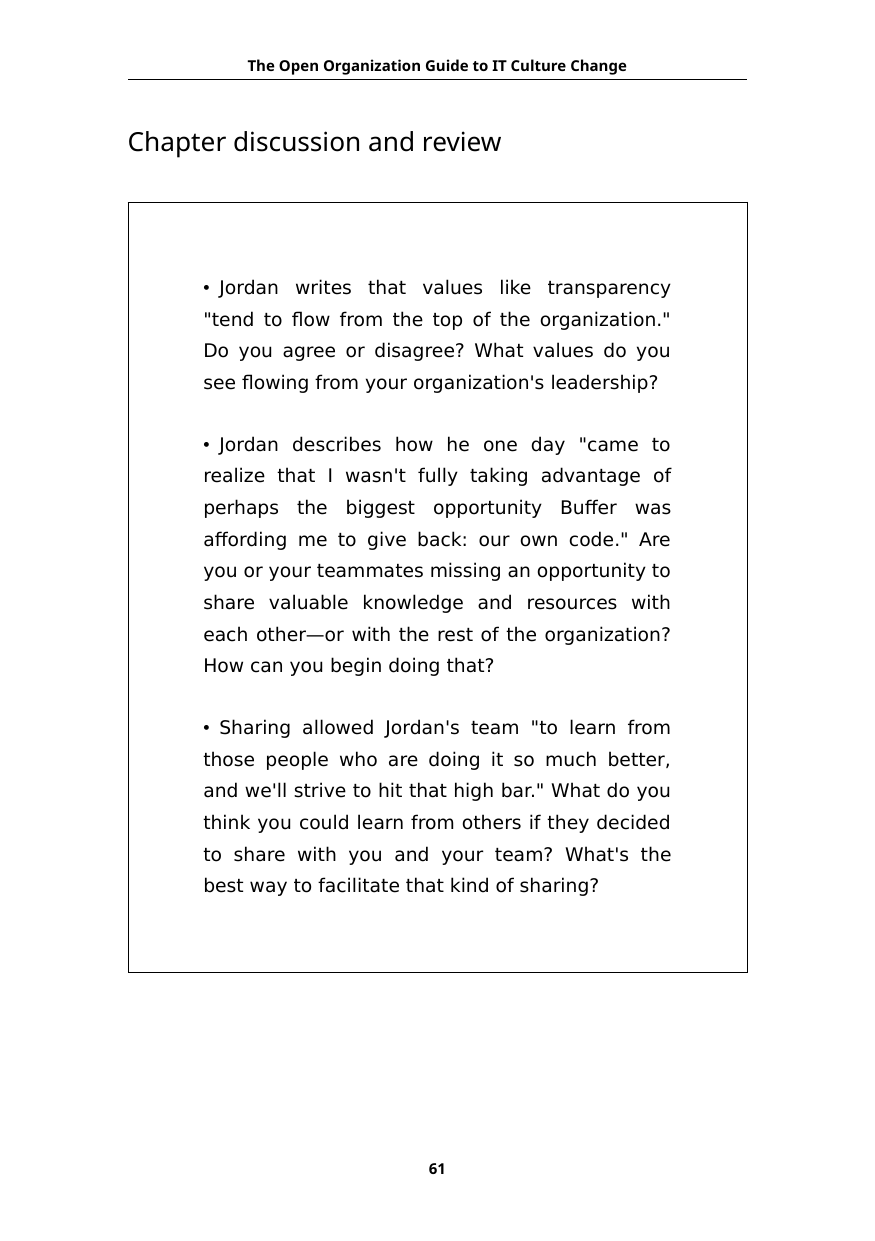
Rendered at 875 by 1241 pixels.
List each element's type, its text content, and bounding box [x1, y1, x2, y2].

subtitle Chapter discussion and review [127, 123, 747, 159]
list Sharing allowed Jordan's team "to learn from those people who are doing it so much better, and we'll strive to hit that high bar." What do you think you could learn from others if they decided to share with you and your team? What's the best way to facilitate that kind of sharing? [129, 642, 747, 972]
list Jordan describes how he one day "came to realize that I wasn't fully taking advantage of perhaps the biggest opportunity Buffer was affording me to give back: our own code." Are you or your teammates missing an opportunity to share valuable knowledge and resources with each other—or with the rest of the organization? How can you begin doing that? [129, 358, 747, 642]
list Jordan writes that values like transparency "tend to flow from the top of the organization." Do you agree or disagree? What values do you see flowing from your organization's leadership? [129, 203, 747, 358]
